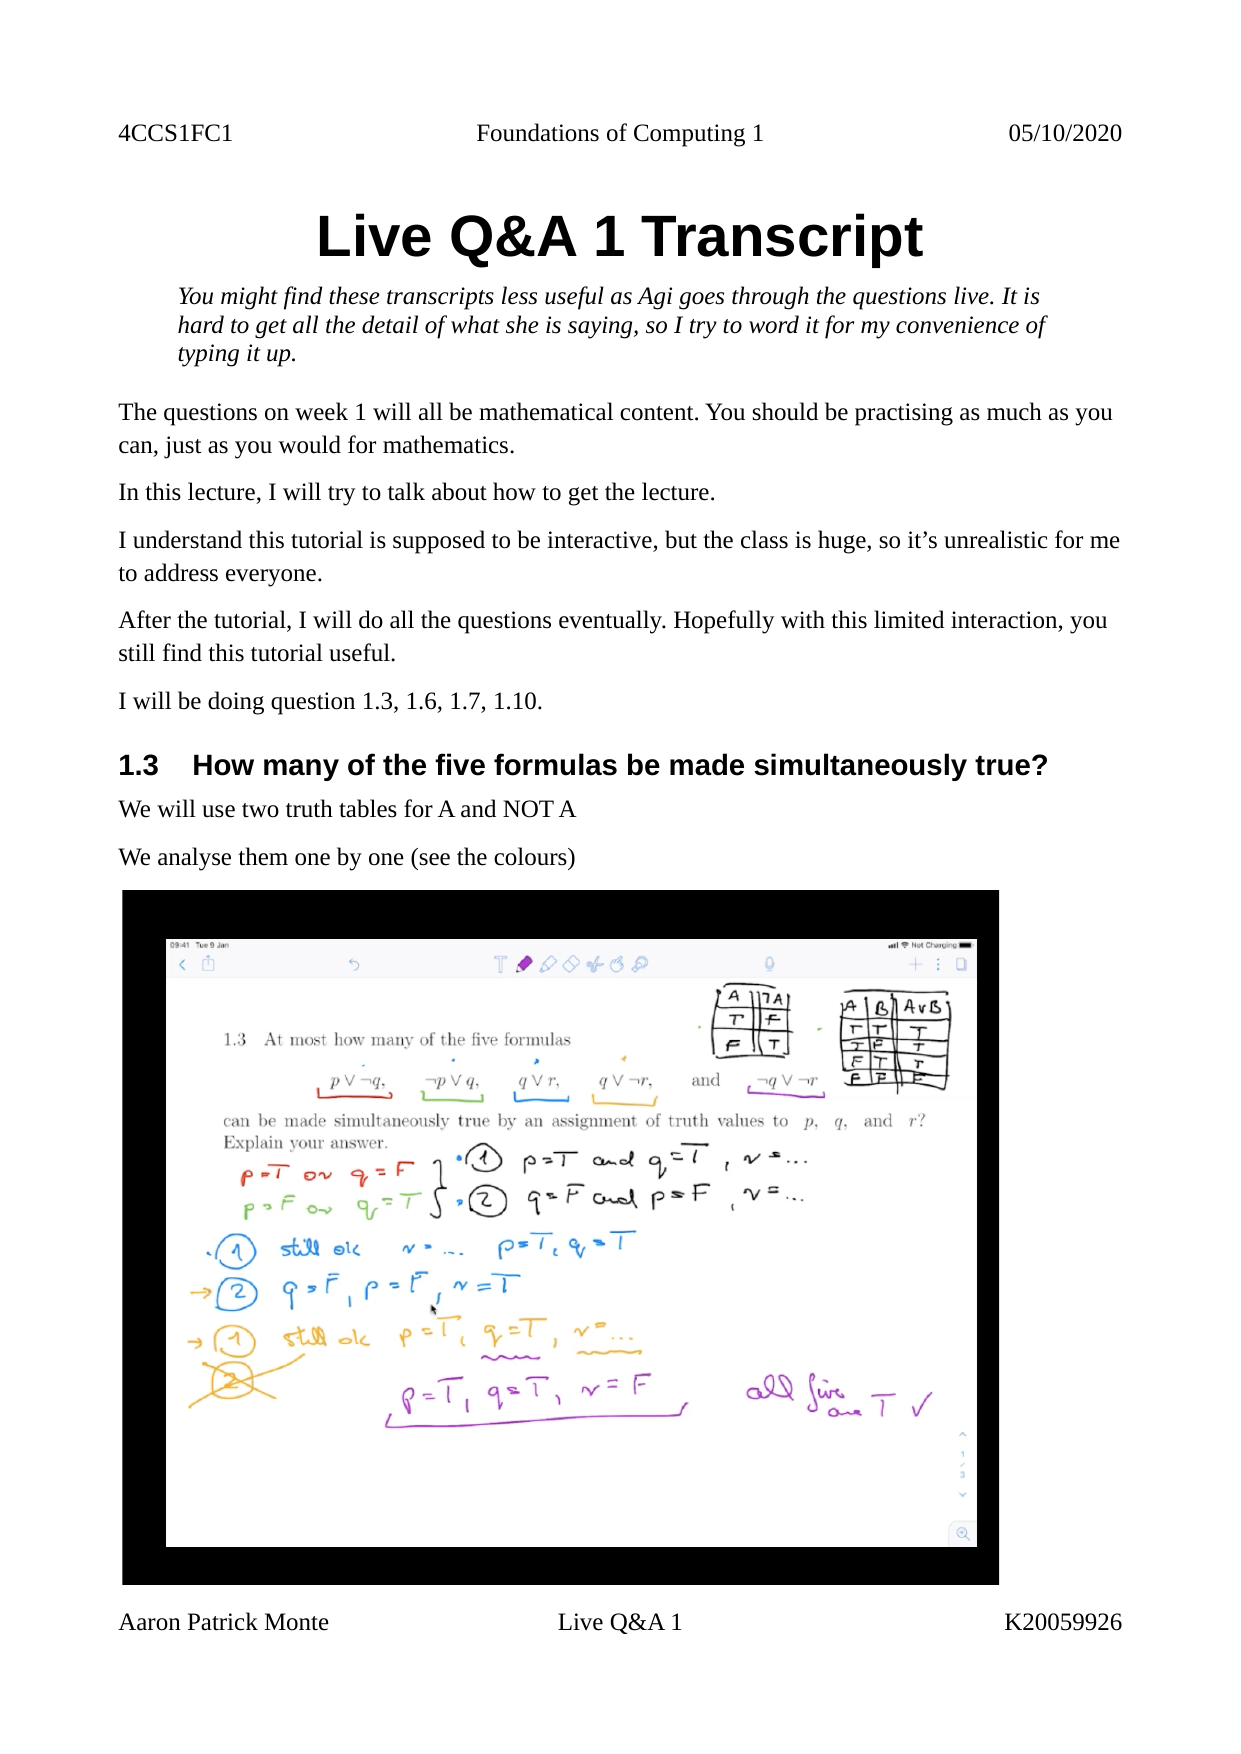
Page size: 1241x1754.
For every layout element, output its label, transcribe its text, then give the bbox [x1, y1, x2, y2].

subtitle 1.3 How many of the five formulas be made simultaneously true? [118, 748, 1122, 782]
text We analyse them one by one (see the colours) [118, 842, 1122, 871]
text After the tutorial, I will do all the questions eventually. Hopefully with this limited interaction, you still find this tutorial useful. [118, 606, 1122, 667]
text I will be doing question 1.3, 1.6, 1.7, 1.10. [118, 686, 1122, 715]
text The questions on week 1 will all be mathematical content. You should be practising as much as you can, just as you would for mathematics. [118, 397, 1122, 458]
picture [122, 890, 1000, 1585]
title Live Q&A 1 Transcript [118, 201, 1122, 268]
text I understand this tutorial is supposed to be interactive, but the class is huge, so it’s unrealistic for me to address everyone. [118, 525, 1122, 587]
text We will use two truth tables for A and NOT A [118, 794, 1122, 823]
text In this lecture, I will try to talk about how to get the lecture. [118, 477, 1122, 506]
text You might find these transcripts less useful as Agi goes through the questions live. It is hard to get all the detail of what she is saying, so I try to word it for my convenience of typing it up. [177, 281, 1063, 367]
